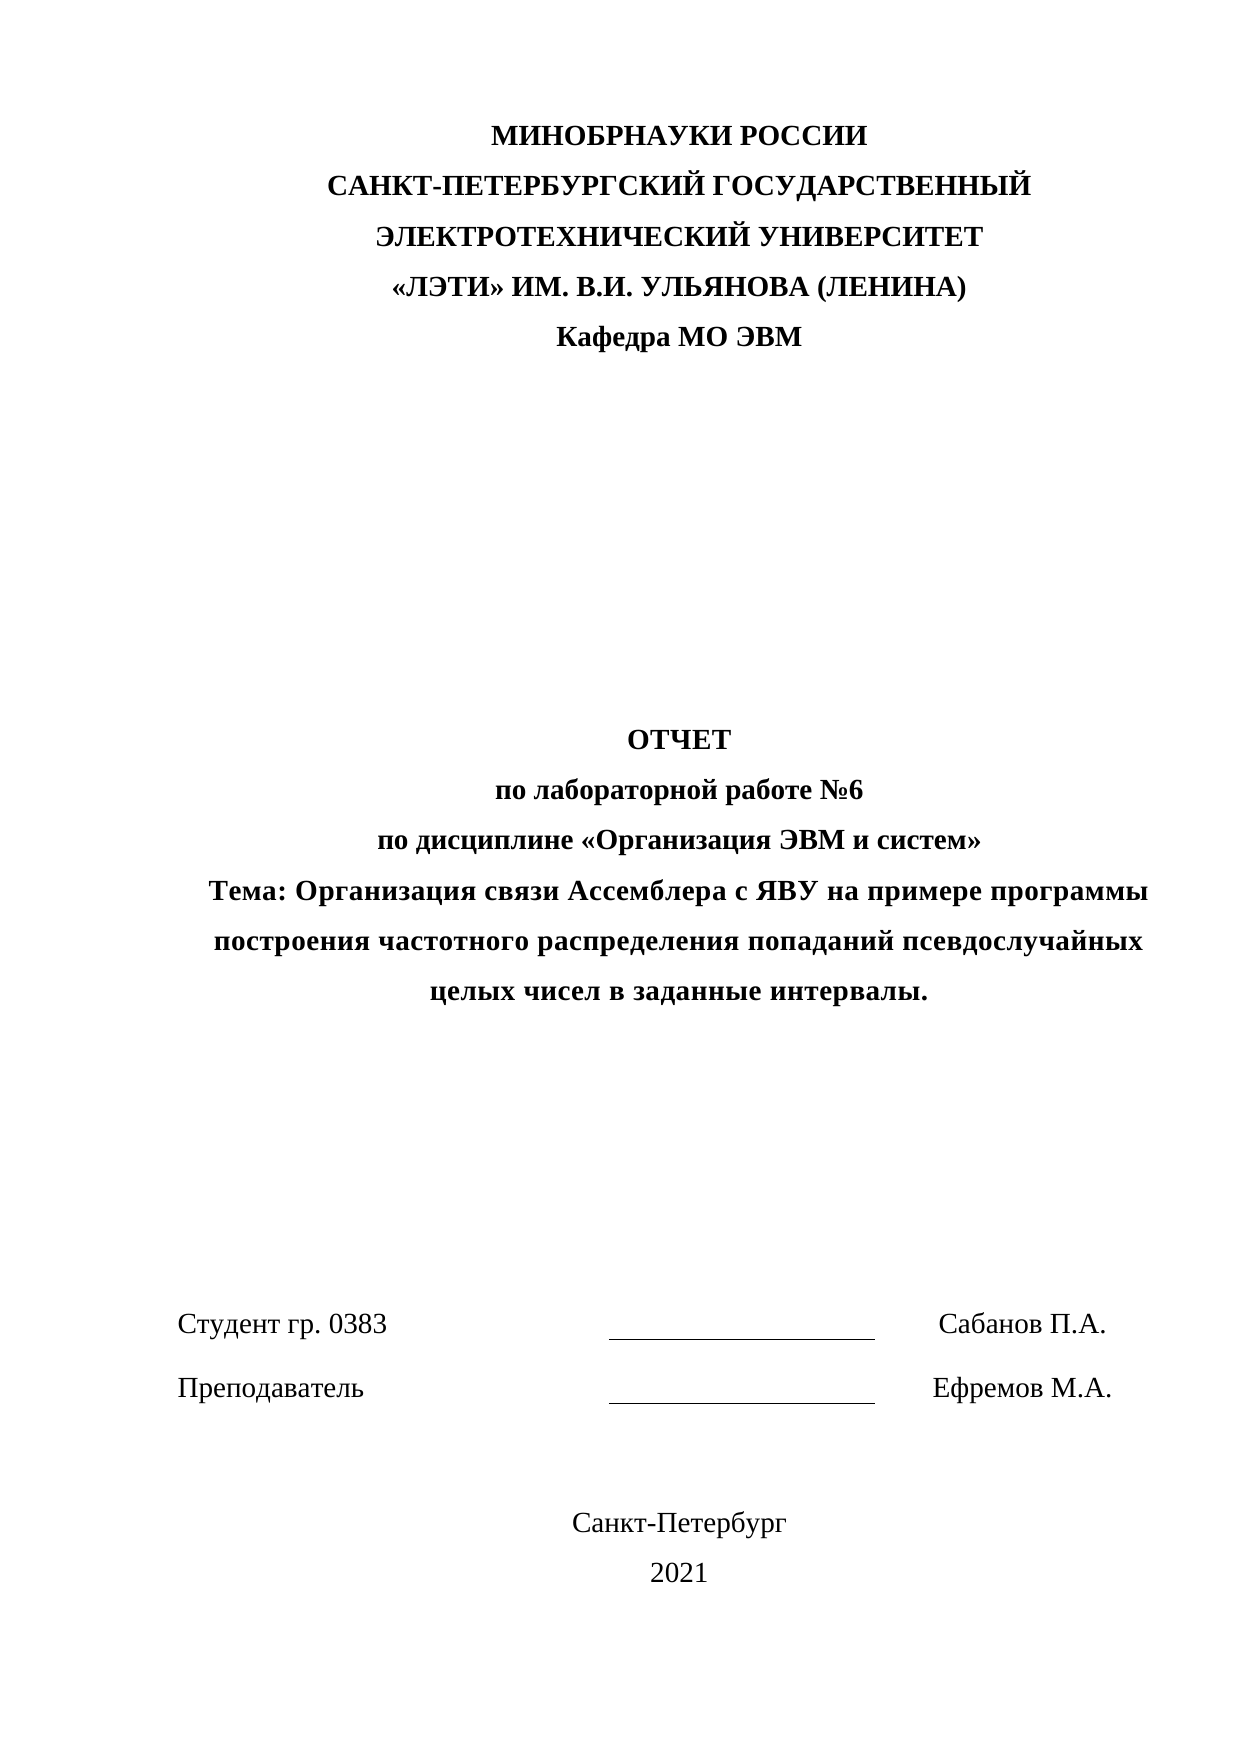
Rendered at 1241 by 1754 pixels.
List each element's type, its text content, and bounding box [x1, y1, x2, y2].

table_cell Ефремов М.А. [875, 1339, 1170, 1403]
text Санкт-Петербургский государственный [177, 168, 1181, 202]
table_cell [609, 1340, 875, 1403]
text Тема: Организация связи Ассемблера с ЯВУ на примере программы построения частотного распределения попаданий псевдослучайных целых чисел в заданные интервалы. [177, 873, 1181, 1007]
text Санкт-Петербург [177, 1505, 1181, 1538]
text «ЛЭТИ» им. В.И. Ульянова (Ленина) [177, 269, 1181, 303]
table_cell Преподаватель [166, 1339, 609, 1403]
text МИНОБРНАУКИ РОССИИ [177, 118, 1181, 152]
table_header Сабанов П.А. [875, 1275, 1170, 1339]
text электротехнический университет [177, 219, 1181, 252]
text Кафедра МО ЭВМ [177, 319, 1181, 353]
text отчет [177, 722, 1181, 755]
text по дисциплине «Организация ЭВМ и систем» [177, 822, 1181, 856]
text 2021 [177, 1555, 1181, 1589]
table_header [609, 1275, 875, 1339]
table_header Студент гр. 0383 [166, 1275, 609, 1339]
text по лабораторной работе №6 [177, 772, 1181, 806]
